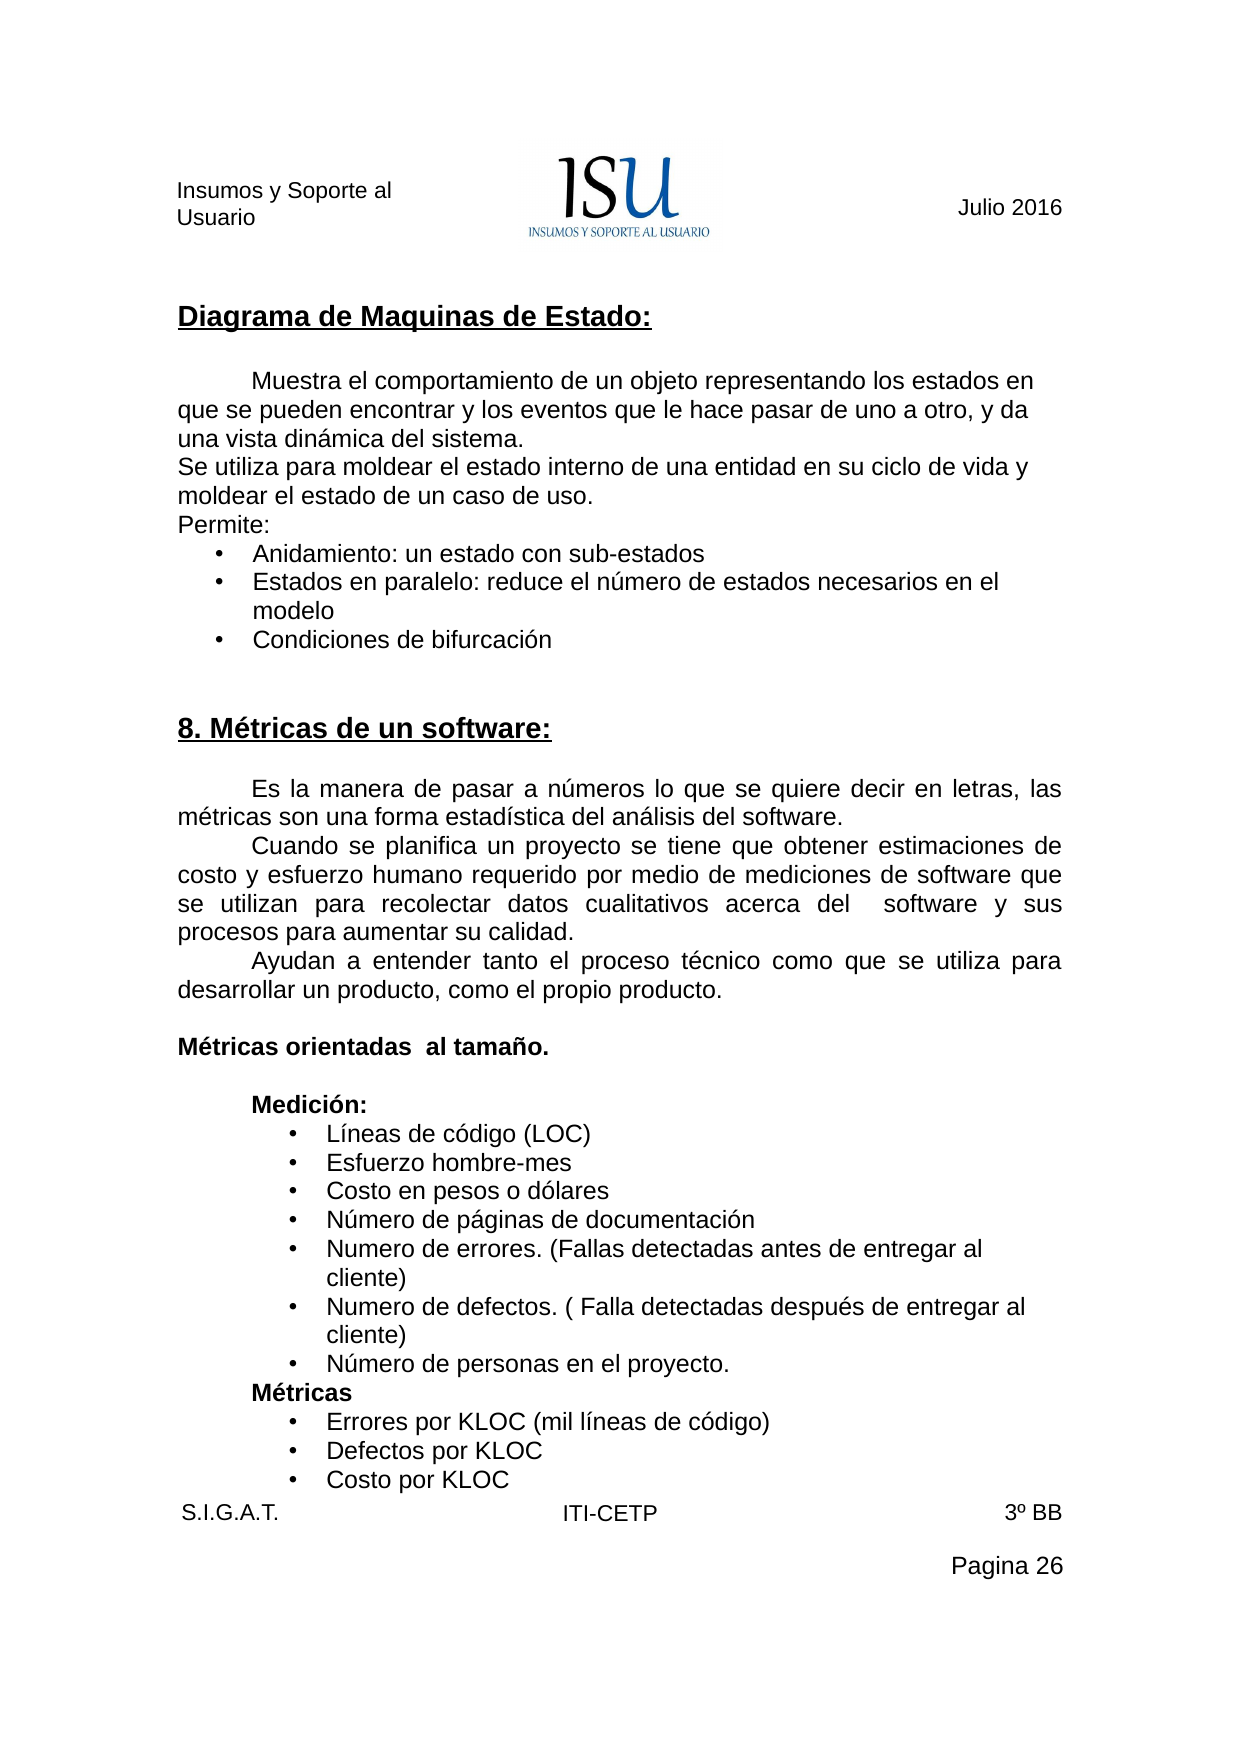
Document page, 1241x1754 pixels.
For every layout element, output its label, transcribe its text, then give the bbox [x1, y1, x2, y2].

list Anidamiento: un estado con sub-estados [215, 538, 1063, 567]
list Numero de errores. (Fallas detectadas antes de entregar al cliente) [288, 1234, 1063, 1292]
text Permite: [177, 510, 1063, 538]
list Numero de defectos. ( Falla detectadas después de entregar al cliente) [288, 1292, 1063, 1349]
text Métricas orientadas al tamaño. [177, 1032, 1063, 1061]
text Ayudan a entender tanto el proceso técnico como que se utiliza para desarrollar un producto, como el propio producto. [177, 946, 1063, 1004]
text Métricas [177, 1378, 1063, 1407]
list Errores por KLOC (mil líneas de código) [288, 1407, 1063, 1436]
list Estados en paralelo: reduce el número de estados necesarios en el modelo [215, 567, 1063, 625]
text Es la manera de pasar a números lo que se quiere decir en letras, las métricas son una forma estadística del análisis del software. [177, 774, 1063, 831]
text Medición: [177, 1090, 1063, 1119]
picture [517, 138, 723, 252]
list Costo por KLOC [288, 1464, 1063, 1493]
text Cuando se planifica un proyecto se tiene que obtener estimaciones de costo y esfuerzo humano requerido por medio de mediciones de software que se utilizan para recolectar datos cualitativos acerca del software y sus procesos para aumentar su calidad. [177, 831, 1063, 946]
list Condiciones de bifurcación [215, 625, 1063, 654]
text Muestra el comportamiento de un objeto representando los estados en que se pueden encontrar y los eventos que le hace pasar de uno a otro, y da una vista dinámica del sistema. [177, 366, 1063, 452]
list Número de personas en el proyecto. [288, 1349, 1063, 1378]
list Esfuerzo hombre-mes [288, 1147, 1063, 1176]
list Costo en pesos o dólares [288, 1176, 1063, 1205]
text Se utiliza para moldear el estado interno de una entidad en su ciclo de vida y moldear el estado de un caso de uso. [177, 452, 1063, 510]
list Líneas de código (LOC) [288, 1119, 1063, 1147]
text 8. Métricas de un software: [177, 711, 1063, 745]
text Diagrama de Maquinas de Estado: [177, 299, 1063, 332]
list Defectos por KLOC [288, 1436, 1063, 1464]
list Número de páginas de documentación [288, 1205, 1063, 1234]
